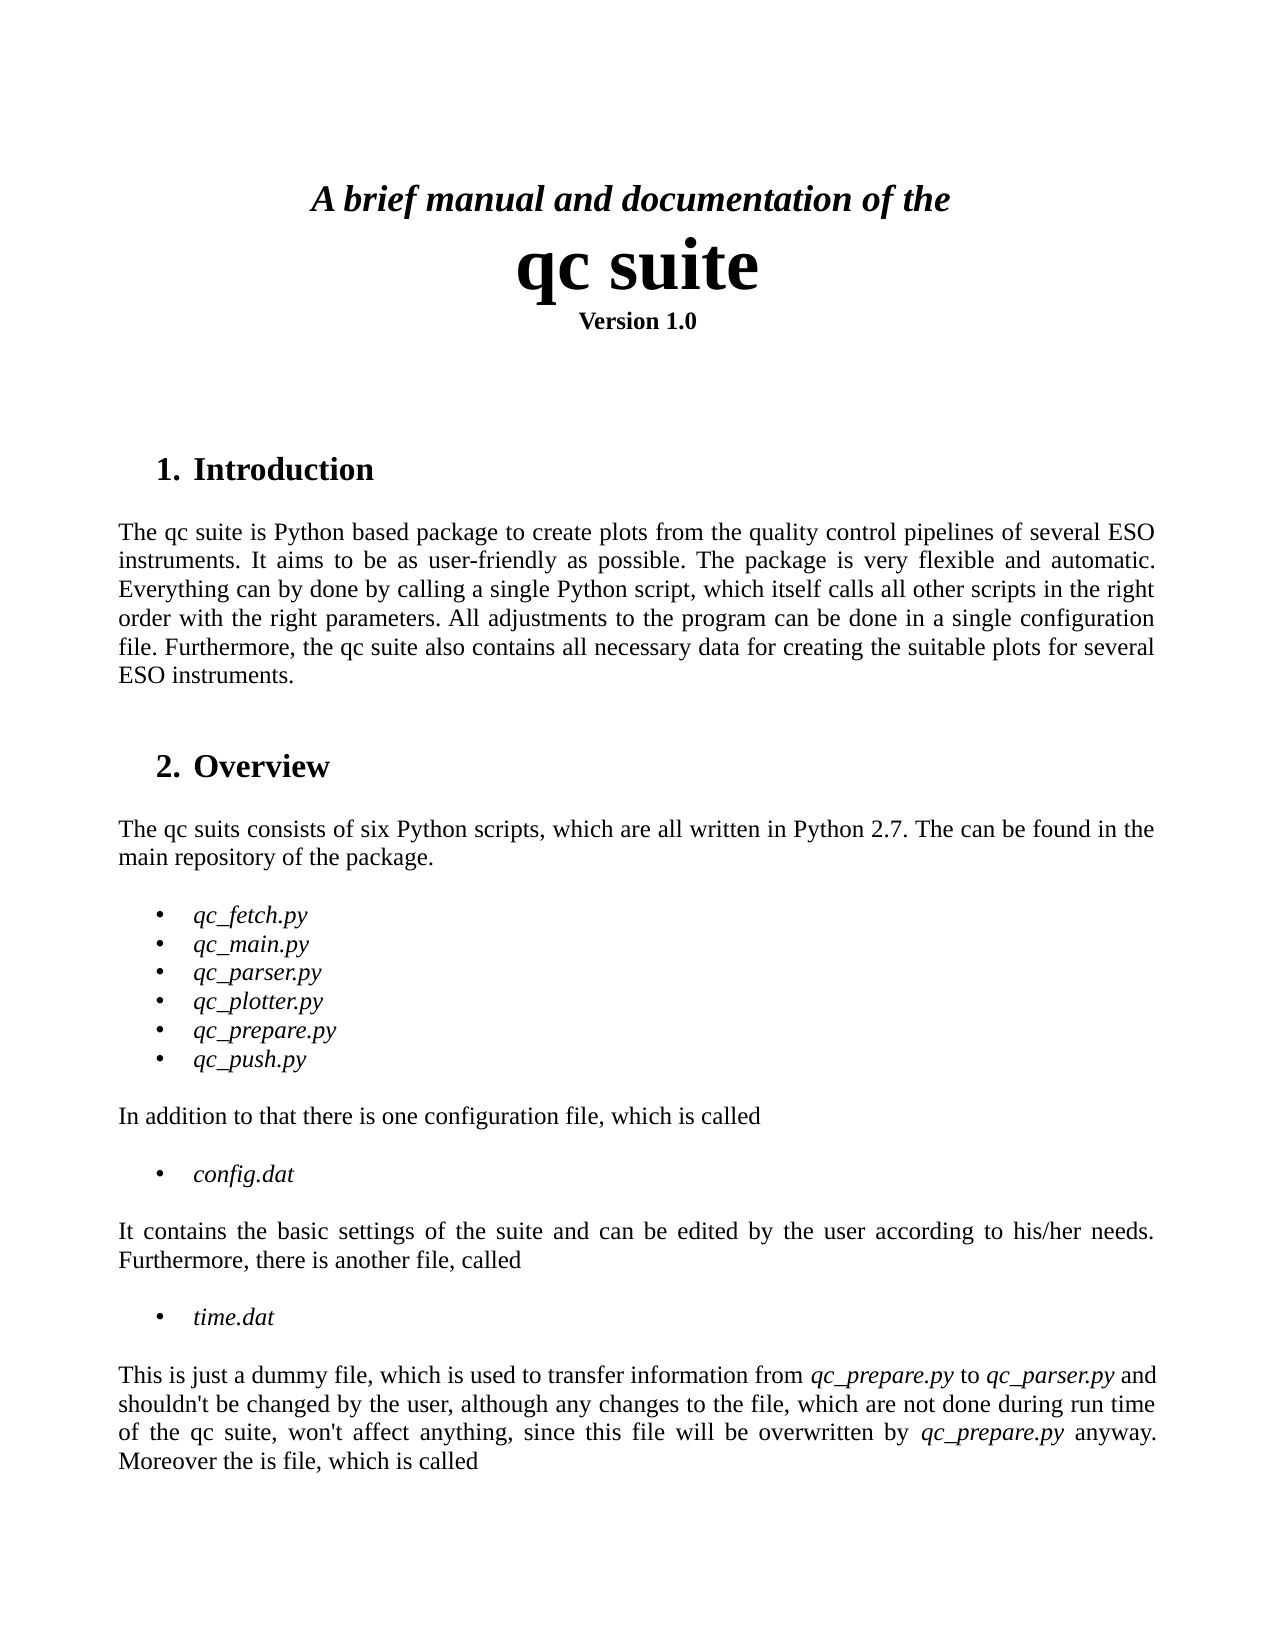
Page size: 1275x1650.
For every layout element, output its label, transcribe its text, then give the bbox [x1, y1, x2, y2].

list qc_fetch.py [156, 900, 1157, 929]
list qc_push.py [156, 1044, 1157, 1072]
text Version 1.0 [118, 306, 1157, 334]
list qc_main.py [156, 929, 1157, 957]
text qc suite [118, 219, 1157, 306]
text A brief manual and documentation of the [118, 176, 1157, 219]
list qc_prepare.py [156, 1015, 1157, 1044]
list Overview [156, 747, 1157, 785]
list config.dat [156, 1159, 1157, 1187]
list qc_plotter.py [156, 986, 1157, 1015]
text In addition to that there is one configuration file, which is called [118, 1101, 1157, 1130]
list qc_parser.py [156, 957, 1157, 986]
list Introduction [156, 449, 1157, 488]
list time.dat [156, 1302, 1157, 1331]
text The qc suite is Python based package to create plots from the quality control pipelines of several ESO instruments. It aims to be as user-friendly as possible. The package is very flexible and automatic. Everything can by done by calling a single Python script, which itself calls all other scripts in the right order with the right parameters. All adjustments to the program can be done in a single configuration file. Furthermore, the qc suite also contains all necessary data for creating the suitable plots for several ESO instruments. [118, 517, 1157, 689]
text The qc suits consists of six Python scripts, which are all written in Python 2.7. The can be found in the main repository of the package. [118, 814, 1157, 871]
text This is just a dummy file, which is used to transfer information from qc_prepare.py to qc_parser.py and shouldn't be changed by the user, although any changes to the file, which are not done during run time of the qc suite, won't affect anything, since this file will be overwritten by qc_prepare.py anyway. Moreover the is file, which is called [118, 1360, 1157, 1475]
text It contains the basic settings of the suite and can be edited by the user according to his/her needs. Furthermore, there is another file, called [118, 1216, 1157, 1274]
